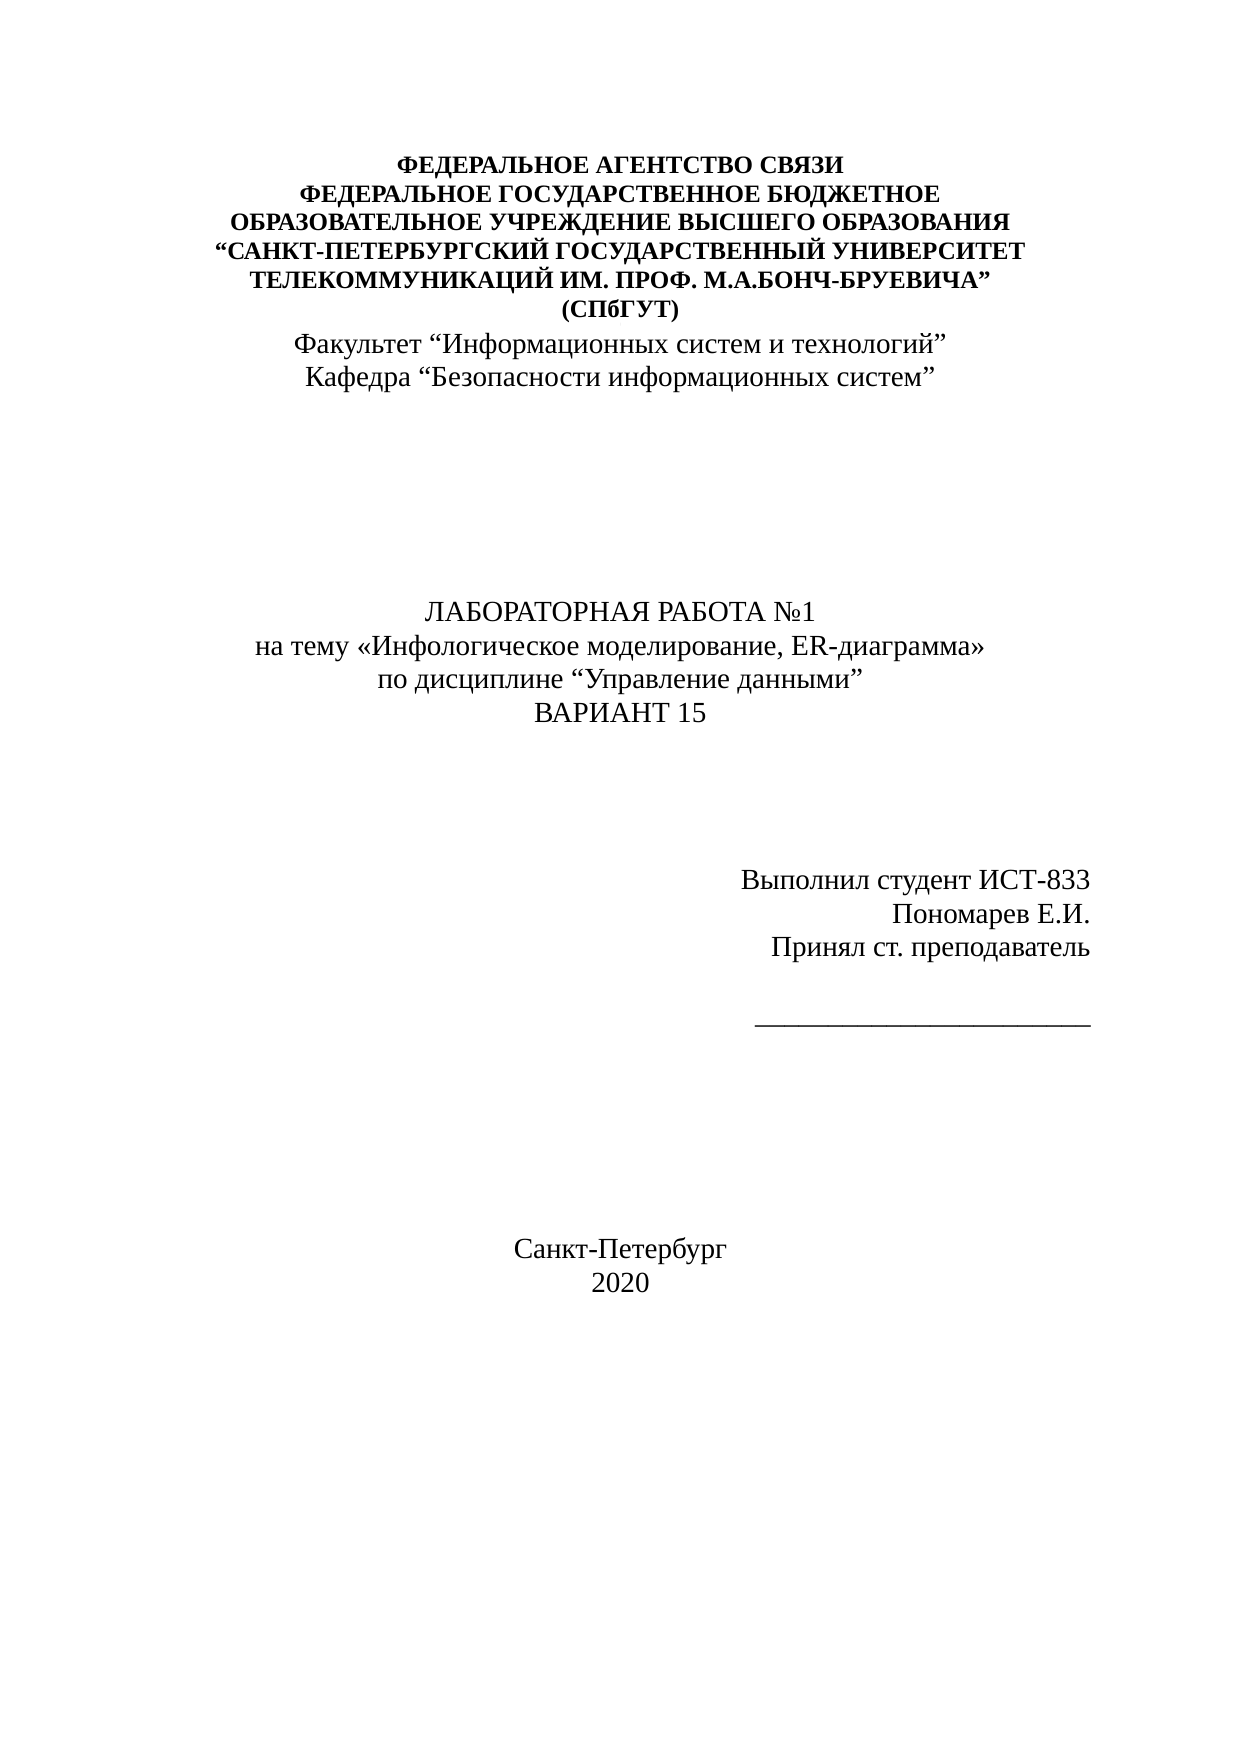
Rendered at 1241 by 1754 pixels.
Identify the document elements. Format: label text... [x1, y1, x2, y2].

text Пономарев Е.И. [150, 896, 1090, 929]
text (СПбГУТ) [150, 294, 1090, 322]
text Принял ст. преподаватель [150, 929, 1090, 963]
text ФЕДЕРАЛЬНОЕ АГЕНТСТВО СВЯЗИ [150, 150, 1090, 179]
text ФЕДЕРАЛЬНОЕ ГОСУДАРСТВЕННОЕ БЮДЖЕТНОЕ [150, 179, 1090, 207]
text ВАРИАНТ 15 [150, 695, 1090, 728]
text ЛАБОРАТОРНАЯ РАБОТА №1 [150, 594, 1090, 628]
text Факультет “Информационных систем и технологий” [150, 326, 1090, 359]
text 2020 [150, 1265, 1090, 1298]
text Санкт-Петербург [150, 1231, 1090, 1265]
text Кафедра “Безопасности информационных систем” [150, 359, 1090, 393]
text ОБРАЗОВАТЕЛЬНОЕ УЧРЕЖДЕНИЕ ВЫСШЕГО ОБРАЗОВАНИЯ [150, 207, 1090, 236]
text ТЕЛЕКОММУНИКАЦИЙ ИМ. ПРОФ. М.А.БОНЧ-БРУЕВИЧА” [150, 265, 1090, 294]
text Выполнил студент ИСТ-833 [150, 862, 1090, 896]
text _______________________ [150, 997, 1090, 1030]
text “САНКТ-ПЕТЕРБУРГСКИЙ ГОСУДАРСТВЕННЫЙ УНИВЕРСИТЕТ [150, 236, 1090, 265]
text на тему «Инфологическое моделирование, ER-диаграмма» [150, 628, 1090, 661]
text по дисциплине “Управление данными” [150, 661, 1090, 695]
